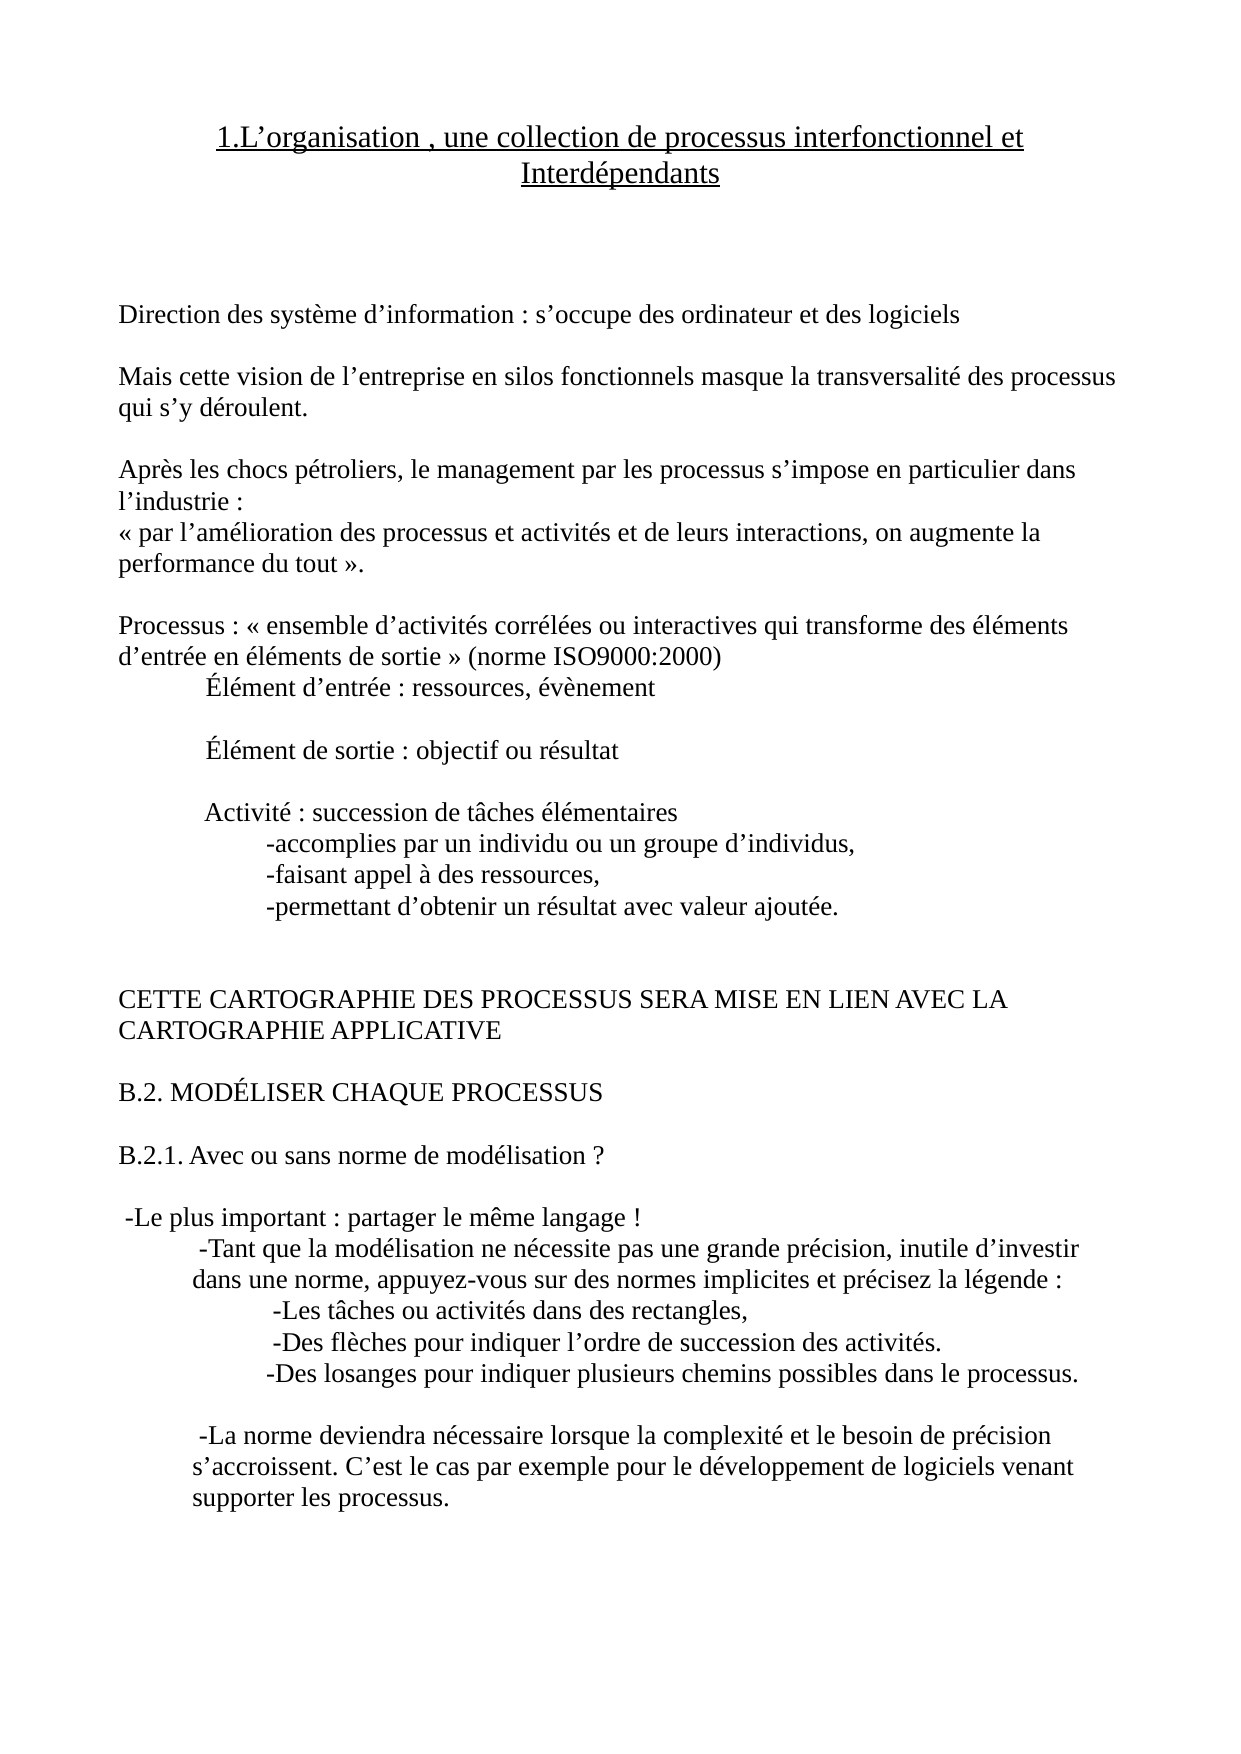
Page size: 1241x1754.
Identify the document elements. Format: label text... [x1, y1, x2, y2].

text ­ Activité : succession de tâches élémentaires [118, 796, 1122, 827]
text ­ Élément de sortie : objectif ou résultat [118, 734, 1122, 765]
text « par l’amélioration des processus et activités et de leurs interactions, on augmente la performance du tout ». [118, 516, 1122, 578]
text -Tant que la modélisation ne nécessite pas une grande précision, inutile d’investir dans une norme, appuyez-vous sur des normes implicites et précisez la légende : [118, 1232, 1122, 1294]
text ­ Élément d’entrée : ressources, évènement [118, 672, 1122, 703]
text Après les chocs pétroliers, le management par les processus s’impose en particulier dans l’industrie : [118, 453, 1122, 516]
text Mais cette vision de l’entreprise en silos fonctionnels masque la transversalité des processus qui s’y déroulent. [118, 360, 1122, 422]
text -Des flèches pour indiquer l’ordre de succession des activités. [118, 1326, 1122, 1357]
text 1.L’organisation , une collection de processus interfonctionnel et Interdépendants [118, 118, 1122, 190]
text B.2.1. Avec ou sans norme de modélisation ? [118, 1139, 1122, 1170]
text -Des losanges pour indiquer plusieurs chemins possibles dans le processus. [118, 1357, 1122, 1388]
text CETTE CARTOGRAPHIE DES PROCESSUS SERA MISE EN LIEN AVEC LA CARTOGRAPHIE APPLICATIVE [118, 983, 1122, 1045]
text -Les tâches ou activités dans des rectangles, [118, 1294, 1122, 1326]
text -faisant appel à des ressources, [118, 858, 1122, 889]
text Direction des système d’information : s’occupe des ordinateur et des logiciels [118, 298, 1122, 329]
text -accomplies par un individu ou un groupe dʼindividus, [118, 827, 1122, 858]
text -permettant dʼobtenir un résultat avec valeur ajoutée. [118, 889, 1122, 921]
text -Le plus important : partager le même langage ! [118, 1201, 1122, 1232]
text Processus : « ensemble d’activités corrélées ou interactives qui transforme des éléments d’entrée en éléments de sortie » (norme ISO9000:2000) [118, 609, 1122, 672]
text B.2. MODÉLISER CHAQUE PROCESSUS [118, 1076, 1122, 1108]
text -La norme deviendra nécessaire lorsque la complexité et le besoin de précision s’accroissent. C’est le cas par exemple pour le développement de logiciels venant supporter les processus. [118, 1419, 1122, 1512]
